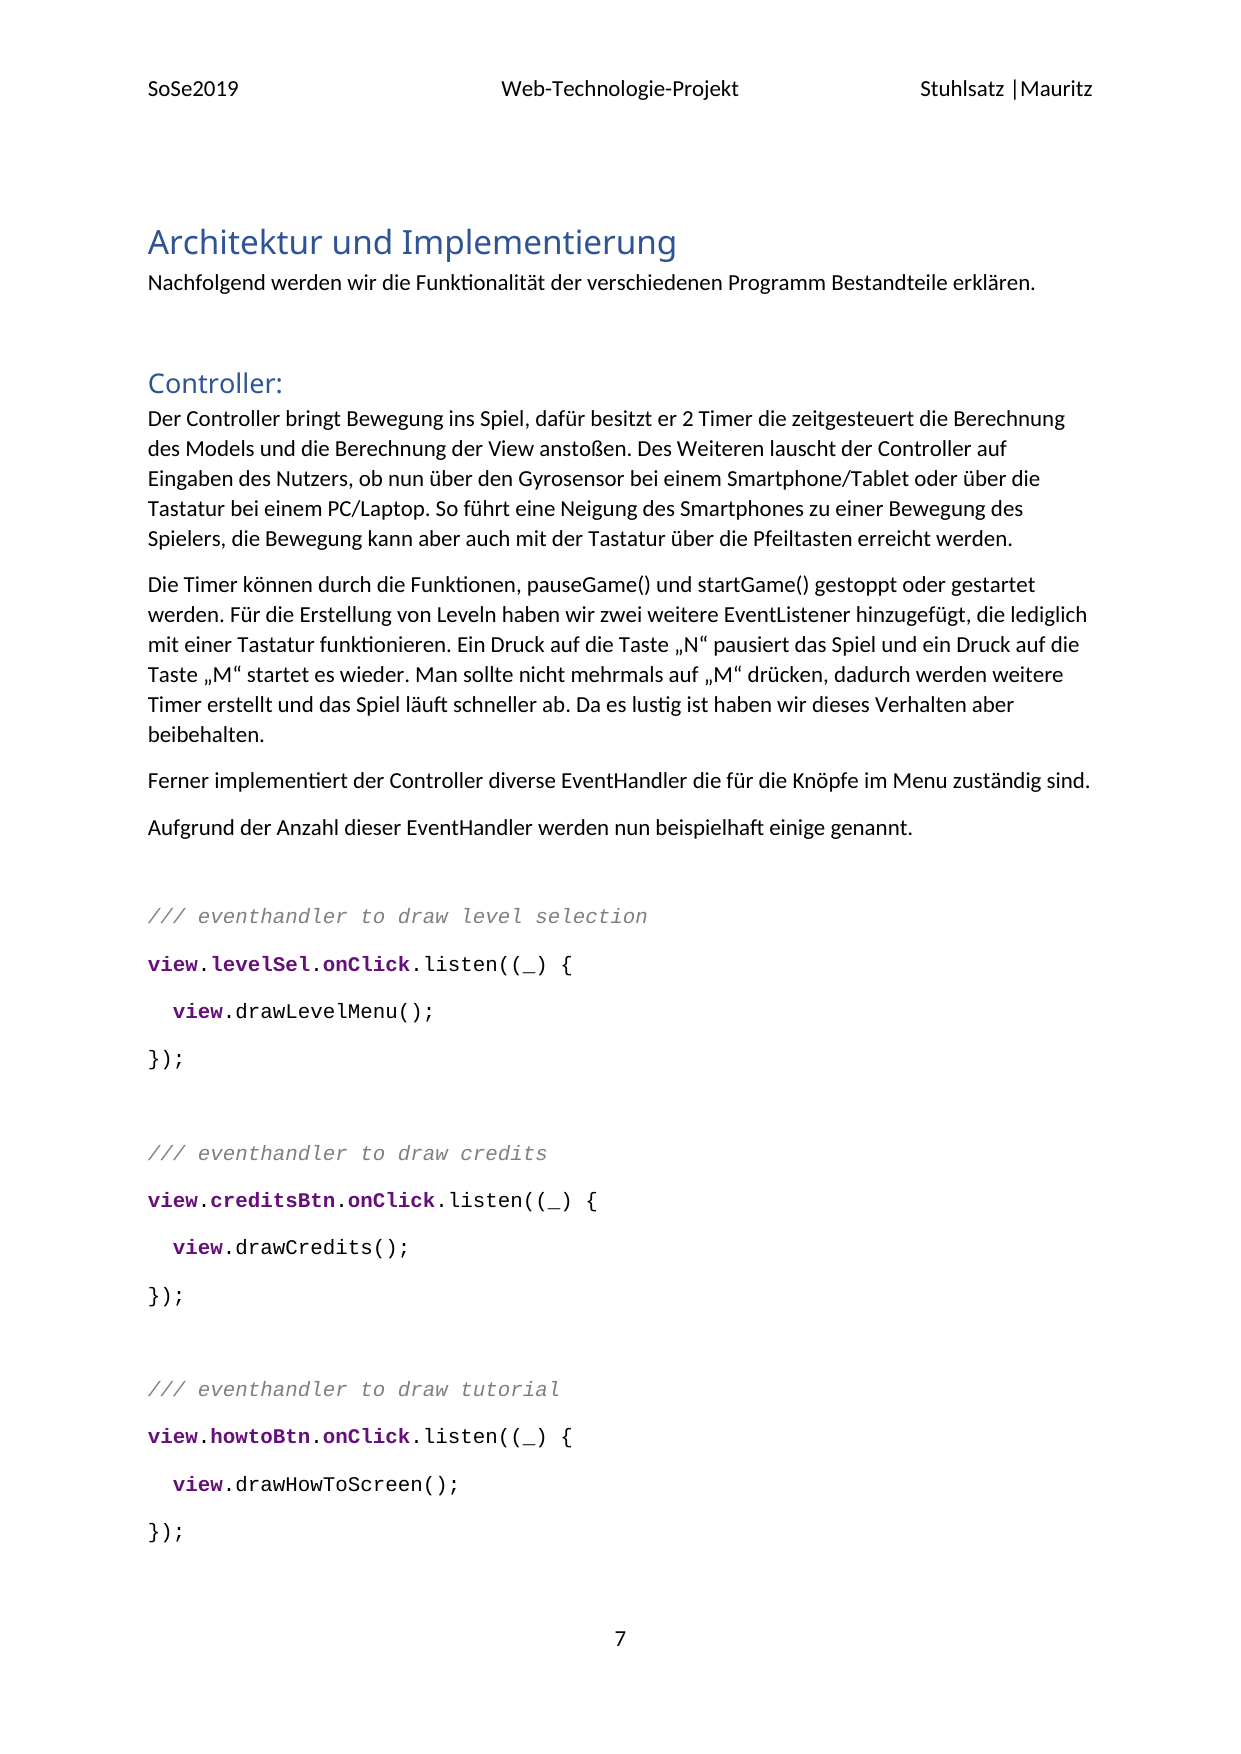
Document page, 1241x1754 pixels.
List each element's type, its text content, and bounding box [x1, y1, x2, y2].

text view.creditsBtn.onClick.listen((_) { [148, 1190, 1093, 1237]
text view.drawLevelMenu(); [148, 1001, 1093, 1048]
text Ferner implementiert der Controller diverse EventHandler die für die Knöpfe im Menu zuständig sind. [148, 767, 1093, 794]
text /// eventhandler to draw credits [148, 1143, 1093, 1190]
text /// eventhandler to draw tutorial [148, 1379, 1093, 1426]
text /// eventhandler to draw level selection [148, 906, 1093, 953]
subtitle Controller: [148, 365, 1093, 402]
text Aufgrund der Anzahl dieser EventHandler werden nun beispielhaft einige genannt. [148, 813, 1093, 841]
text Nachfolgend werden wir die Funktionalität der verschiedenen Programm Bestandteile erklären. [148, 268, 1093, 296]
text }); [148, 1521, 1093, 1545]
text Der Controller bringt Bewegung ins Spiel, dafür besitzt er 2 Timer die zeitgesteuert die Berechnung des Models und die Berechnung der View anstoßen. Des Weiteren lauscht der Controller auf Eingaben des Nutzers, ob nun über den Gyrosensor bei einem Smartphone/Tablet oder über die Tastatur bei einem PC/Laptop. So führt eine Neigung des Smartphones zu einer Bewegung des Spielers, die Bewegung kann aber auch mit der Tastatur über die Pfeiltasten erreicht werden. [148, 404, 1093, 552]
text view.levelSel.onClick.listen((_) { [148, 953, 1093, 1001]
text }); [148, 1048, 1093, 1095]
text Die Timer können durch die Funktionen, pauseGame() und startGame() gestoppt oder gestartet werden. Für die Erstellung von Leveln haben wir zwei weitere EventListener hinzugefügt, die lediglich mit einer Tastatur funktionieren. Ein Druck auf die Taste „N“ pausiert das Spiel und ein Druck auf die Taste „M“ startet es wieder. Man sollte nicht mehrmals auf „M“ drücken, dadurch werden weitere Timer erstellt und das Spiel läuft schneller ab. Da es lustig ist haben wir dieses Verhalten aber beibehalten. [148, 571, 1093, 748]
text view.howtoBtn.onClick.listen((_) { [148, 1426, 1093, 1474]
text view.drawCredits(); [148, 1237, 1093, 1284]
text }); [148, 1284, 1093, 1332]
subtitle Architektur und Implementierung [148, 219, 1093, 264]
text view.drawHowToScreen(); [148, 1474, 1093, 1521]
